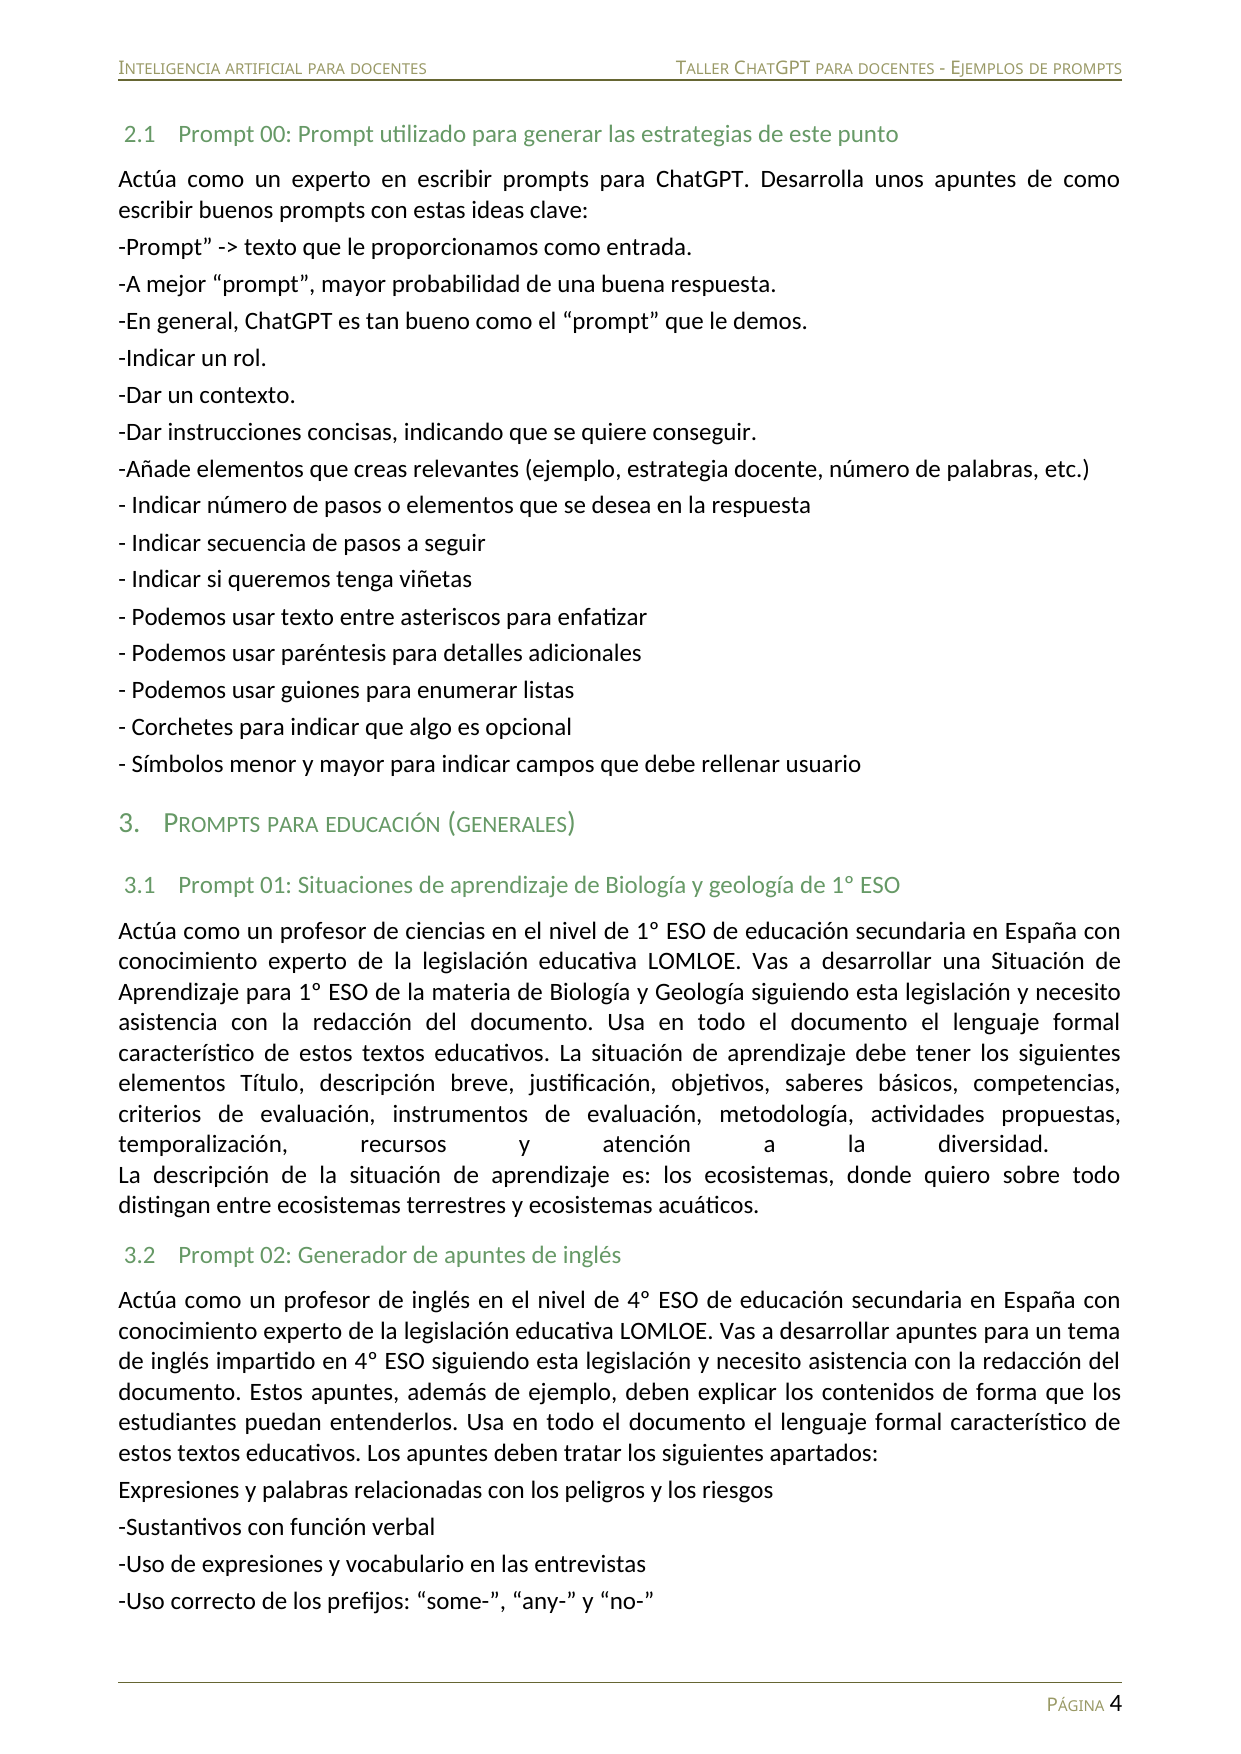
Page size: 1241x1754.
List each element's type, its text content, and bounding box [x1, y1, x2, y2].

subtitle Prompts para educación (generales) [118, 804, 1122, 839]
text - Indicar si queremos tenga viñetas [118, 564, 1122, 594]
text Actúa como un profesor de ciencias en el nivel de 1º ESO de educación secundaria en España con conocimiento experto de la legislación educativa LOMLOE. Vas a desarrollar una Situación de Aprendizaje para 1º ESO de la materia de Biología y Geología siguiendo esta legislación y necesito asistencia con la redacción del documento. Usa en todo el documento el lenguaje formal característico de estos textos educativos. La situación de aprendizaje debe tener los siguientes elementos Título, descripción breve, justificación, objetivos, saberes básicos, competencias, criterios de evaluación, instrumentos de evaluación, metodología, actividades propuestas, temporalización, recursos y atención a la diversidad. La descripción de la situación de aprendizaje es: los ecosistemas, donde quiero sobre todo distingan entre ecosistemas terrestres y ecosistemas acuáticos. [118, 915, 1122, 1220]
text -A mejor “prompt”, mayor probabilidad de una buena respuesta. [118, 268, 1122, 298]
text - Indicar número de pasos o elementos que se desea en la respuesta [118, 490, 1122, 520]
text - Podemos usar texto entre asteriscos para enfatizar [118, 601, 1122, 631]
text -Sustantivos con función verbal [118, 1511, 1122, 1541]
text -Dar un contexto. [118, 379, 1122, 409]
text - Corchetes para indicar que algo es opcional [118, 712, 1122, 742]
text Expresiones y palabras relacionadas con los peligros y los riesgos [118, 1474, 1122, 1504]
text - Símbolos menor y mayor para indicar campos que debe rellenar usuario [118, 748, 1122, 779]
text Actúa como un experto en escribir prompts para ChatGPT. Desarrolla unos apuntes de como escribir buenos prompts con estas ideas clave: [118, 163, 1122, 224]
text -Uso de expresiones y vocabulario en las entrevistas [118, 1548, 1122, 1578]
text - Podemos usar paréntesis para detalles adicionales [118, 638, 1122, 668]
text Actúa como un profesor de inglés en el nivel de 4º ESO de educación secundaria en España con conocimiento experto de la legislación educativa LOMLOE. Vas a desarrollar apuntes para un tema de inglés impartido en 4º ESO siguiendo esta legislación y necesito asistencia con la redacción del documento. Estos apuntes, además de ejemplo, deben explicar los contenidos de forma que los estudiantes puedan entenderlos. Usa en todo el documento el lenguaje formal característico de estos textos educativos. Los apuntes deben tratar los siguientes apartados: [118, 1284, 1122, 1467]
text -Indicar un rol. [118, 342, 1122, 372]
subtitle Prompt 01: Situaciones de aprendizaje de Biología y geología de 1º ESO [118, 869, 1122, 900]
text - Podemos usar guiones para enumerar listas [118, 674, 1122, 705]
text -Prompt” -> texto que le proporcionamos como entrada. [118, 231, 1122, 261]
text - Indicar secuencia de pasos a seguir [118, 527, 1122, 557]
text -Añade elementos que creas relevantes (ejemplo, estrategia docente, número de palabras, etc.) [118, 453, 1122, 483]
subtitle Prompt 02: Generador de apuntes de inglés [118, 1239, 1122, 1269]
text -Dar instrucciones concisas, indicando que se quiere conseguir. [118, 416, 1122, 446]
subtitle Prompt 00: Prompt utilizado para generar las estrategias de este punto [118, 118, 1122, 148]
text -Uso correcto de los prefijos: “some-”, “any-” y “no-” [118, 1585, 1122, 1615]
text -En general, ChatGPT es tan bueno como el “prompt” que le demos. [118, 305, 1122, 335]
